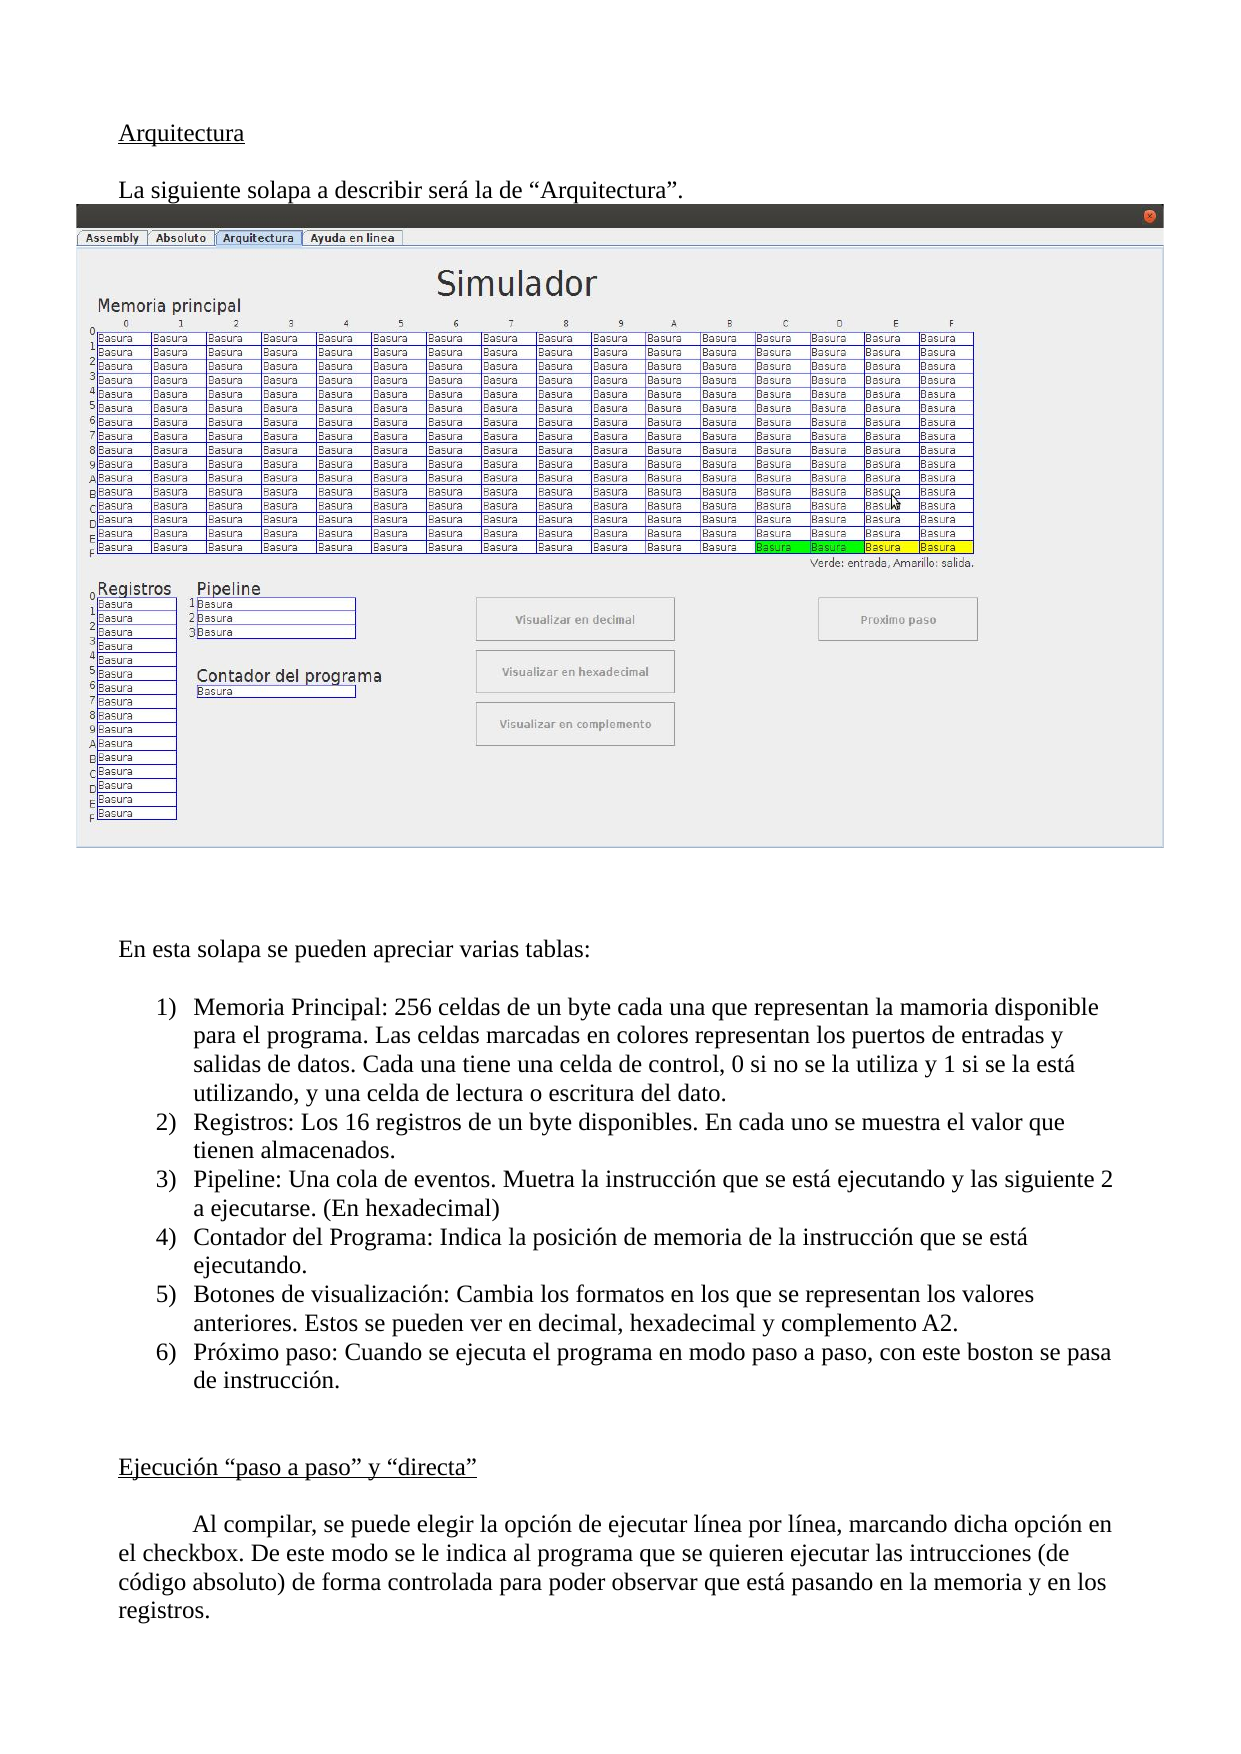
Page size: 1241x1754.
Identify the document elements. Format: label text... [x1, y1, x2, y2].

list Botones de visualización: Cambia los formatos en los que se representan los valores anteriores. Estos se pueden ver en decimal, hexadecimal y complemento A2. [156, 1279, 1122, 1337]
text La siguiente solapa a describir será la de “Arquitectura”. [118, 176, 1122, 204]
list Memoria Principal: 256 celdas de un byte cada una que representan la mamoria disponible para el programa. Las celdas marcadas en colores representan los puertos de entradas y salidas de datos. Cada una tiene una celda de control, 0 si no se la utiliza y 1 si se la está utilizando, y una celda de lectura o escritura del dato. [156, 992, 1122, 1107]
list Contador del Programa: Indica la posición de memoria de la instrucción que se está ejecutando. [156, 1222, 1122, 1279]
list Pipeline: Una cola de eventos. Muetra la instrucción que se está ejecutando y las siguiente 2 a ejecutarse. (En hexadecimal) [156, 1164, 1122, 1222]
text Arquitectura [118, 118, 1122, 147]
text Ejecución “paso a paso” y “directa” [118, 1452, 1122, 1480]
list Próximo paso: Cuando se ejecuta el programa en modo paso a paso, con este boston se pasa de instrucción. [156, 1337, 1122, 1394]
picture [76, 204, 1164, 848]
text En esta solapa se pueden apreciar varias tablas: [118, 934, 1122, 963]
text Al compilar, se puede elegir la opción de ejecutar línea por línea, marcando dicha opción en el checkbox. De este modo se le indica al programa que se quieren ejecutar las intrucciones (de código absoluto) de forma controlada para poder observar que está pasando en la memoria y en los registros. [118, 1509, 1122, 1624]
list Registros: Los 16 registros de un byte disponibles. En cada uno se muestra el valor que tienen almacenados. [156, 1107, 1122, 1164]
